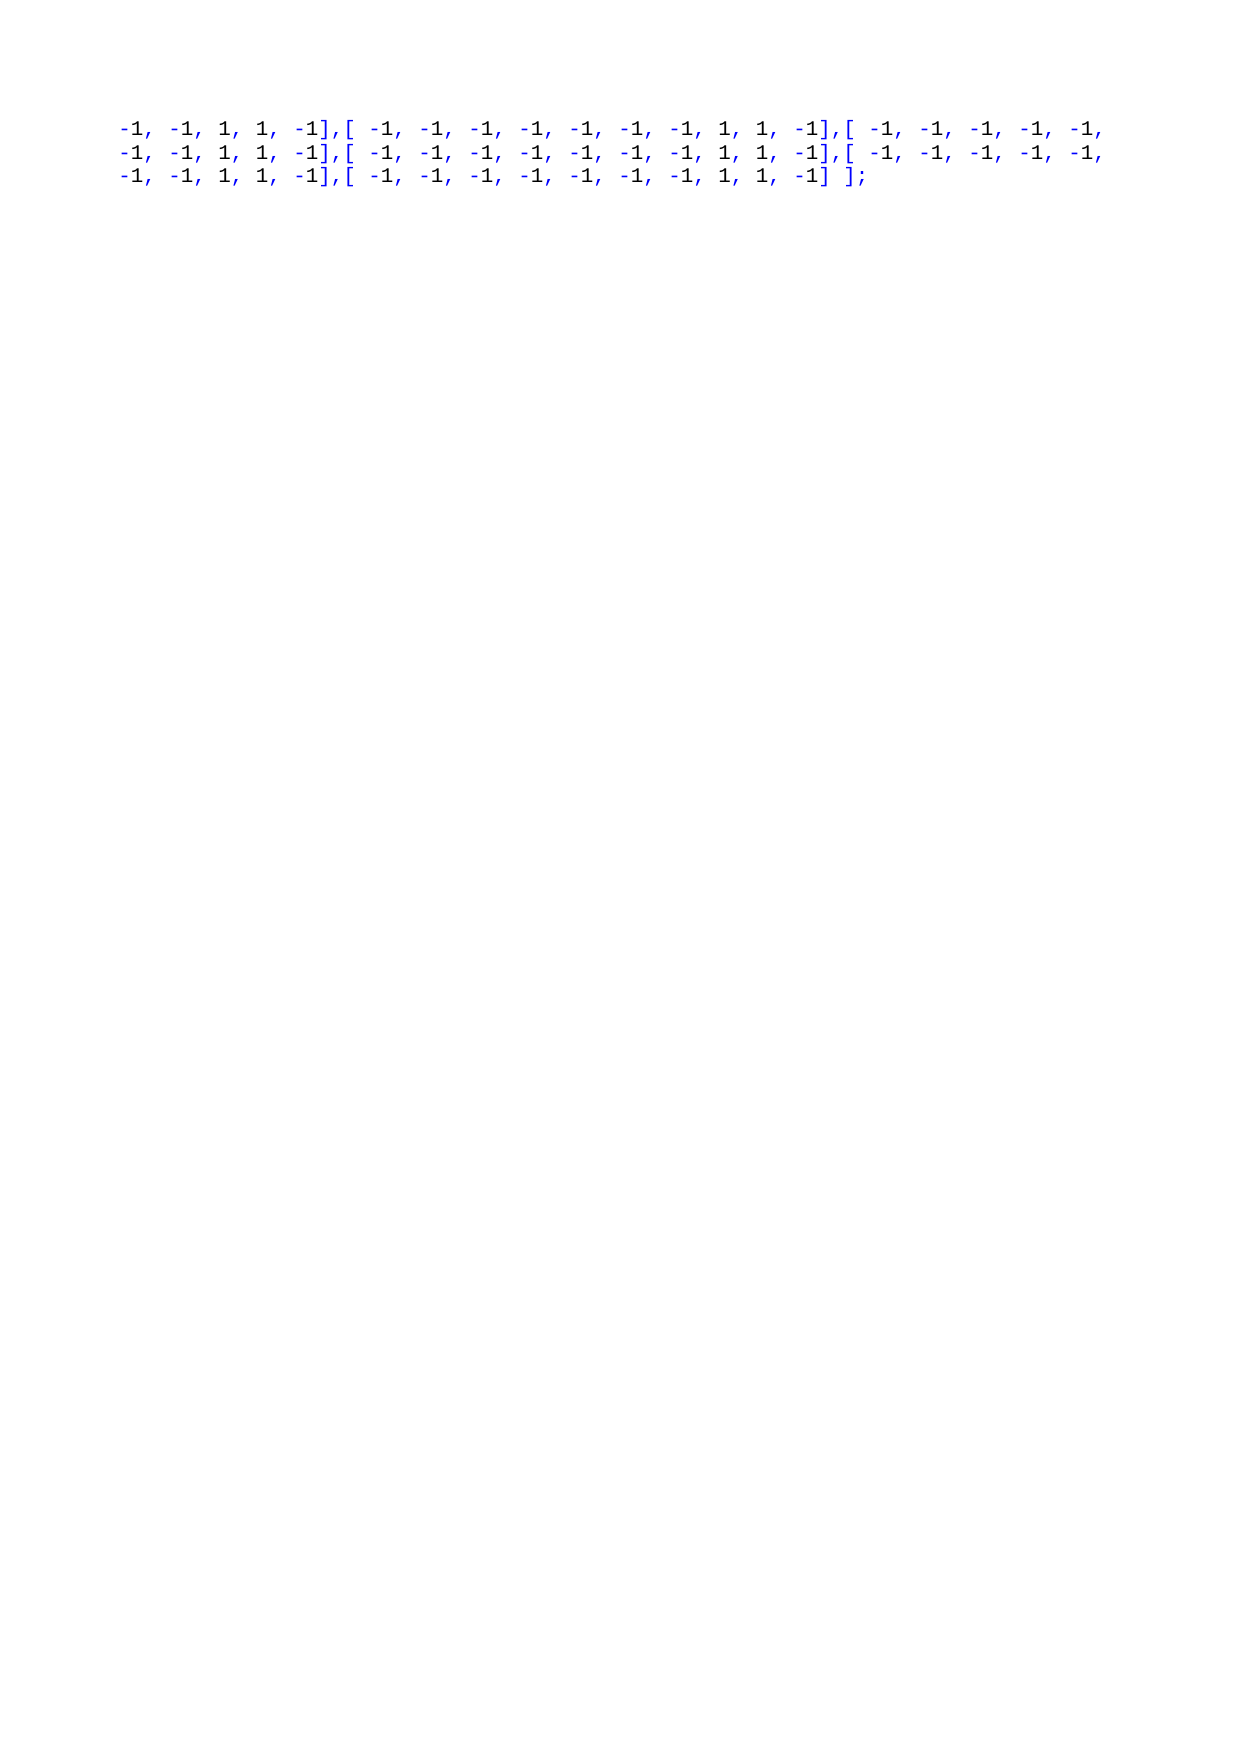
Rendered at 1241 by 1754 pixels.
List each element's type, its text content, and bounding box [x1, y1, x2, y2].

text -1, -1, 1, 1, -1],[ -1, -1, -1, -1, -1, -1, -1, 1, 1, -1],[ -1, -1, -1, -1, -1, -1, -1, 1, 1, -1],[ -1, -1, -1, -1, -1, -1, -1, 1, 1, -1],[ -1, -1, -1, -1, -1, -1, -1, 1, 1, -1],[ -1, -1, -1, -1, -1, -1, -1, 1, 1, -1] ]; [118, 118, 1122, 189]
